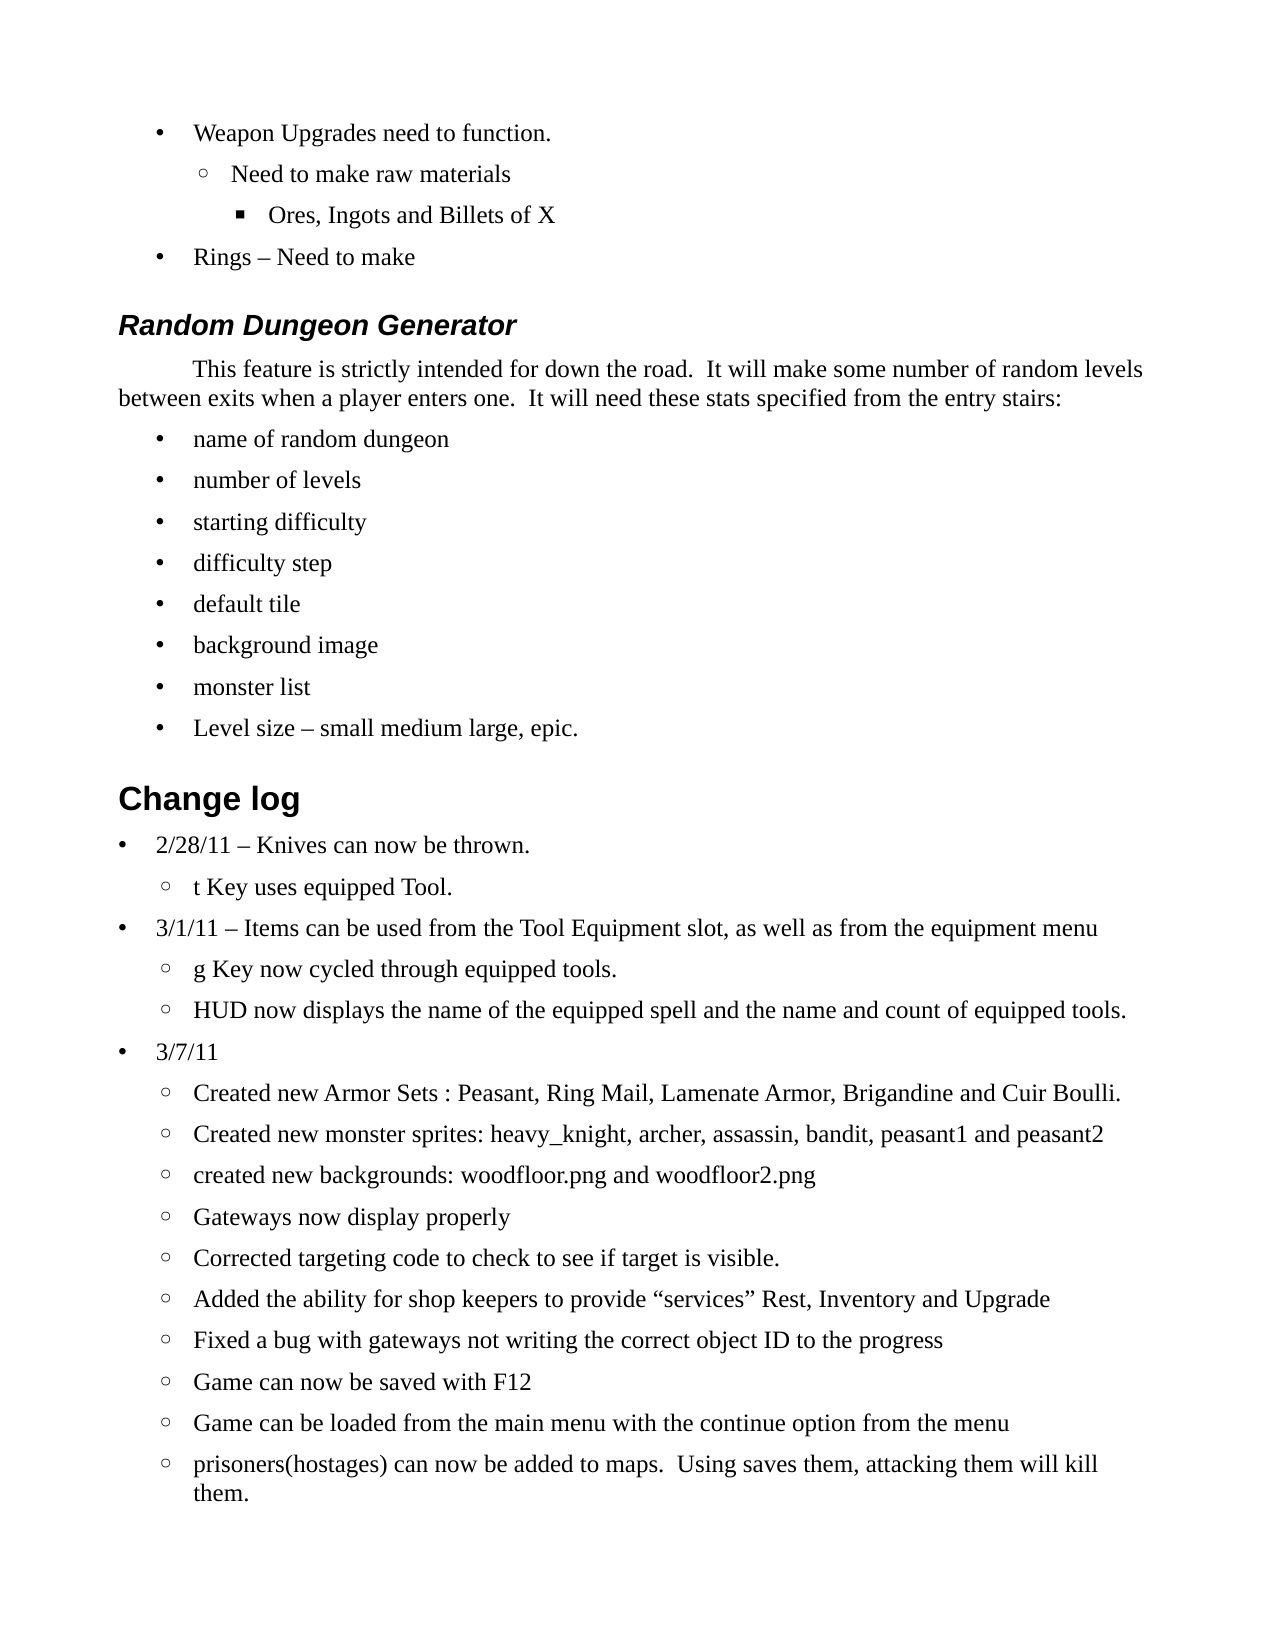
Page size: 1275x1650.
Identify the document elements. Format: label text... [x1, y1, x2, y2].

list Rings – Need to make [156, 242, 1157, 271]
list name of random dungeon [156, 424, 1157, 453]
list 2/28/11 – Knives can now be thrown. [118, 830, 1157, 859]
list Fixed a bug with gateways not writing the correct object ID to the progress [156, 1325, 1157, 1354]
list 3/1/11 – Items can be used from the Tool Equipment slot, as well as from the equipment menu [118, 913, 1157, 942]
list monster list [156, 672, 1157, 700]
subtitle Change log [118, 779, 1157, 818]
list background image [156, 630, 1157, 659]
list g Key now cycled through equipped tools. [156, 954, 1157, 983]
list Added the ability for shop keepers to provide “services” Rest, Inventory and Upgrade [156, 1284, 1157, 1313]
list Corrected targeting code to check to see if target is visible. [156, 1243, 1157, 1272]
list Created new Armor Sets : Peasant, Ring Mail, Lamenate Armor, Brigandine and Cuir Boulli. [156, 1078, 1157, 1107]
list Need to make raw materials [193, 159, 1157, 188]
list number of levels [156, 465, 1157, 494]
list created new backgrounds: woodfloor.png and woodfloor2.png [156, 1160, 1157, 1189]
list Gateways now display properly [156, 1202, 1157, 1230]
list starting difficulty [156, 507, 1157, 535]
list 3/7/11 [118, 1037, 1157, 1065]
list Level size – small medium large, epic. [156, 713, 1157, 742]
subtitle Random Dungeon Generator [118, 308, 1157, 342]
list HUD now displays the name of the equipped spell and the name and count of equipped tools. [156, 995, 1157, 1024]
list default tile [156, 589, 1157, 618]
text This feature is strictly intended for down the road. It will make some number of random levels between exits when a player enters one. It will need these stats specified from the entry stairs: [118, 354, 1157, 412]
list t Key uses equipped Tool. [156, 872, 1157, 900]
list Created new monster sprites: heavy_knight, archer, assassin, bandit, peasant1 and peasant2 [156, 1119, 1157, 1148]
list Game can be loaded from the main menu with the continue option from the menu [156, 1408, 1157, 1437]
list Weapon Upgrades need to function. [156, 118, 1157, 147]
list difficulty step [156, 548, 1157, 577]
list prisoners(hostages) can now be added to maps. Using saves them, attacking them will kill them. [156, 1449, 1157, 1507]
list Game can now be saved with F12 [156, 1367, 1157, 1395]
list Ores, Ingots and Billets of X [231, 201, 1157, 229]
